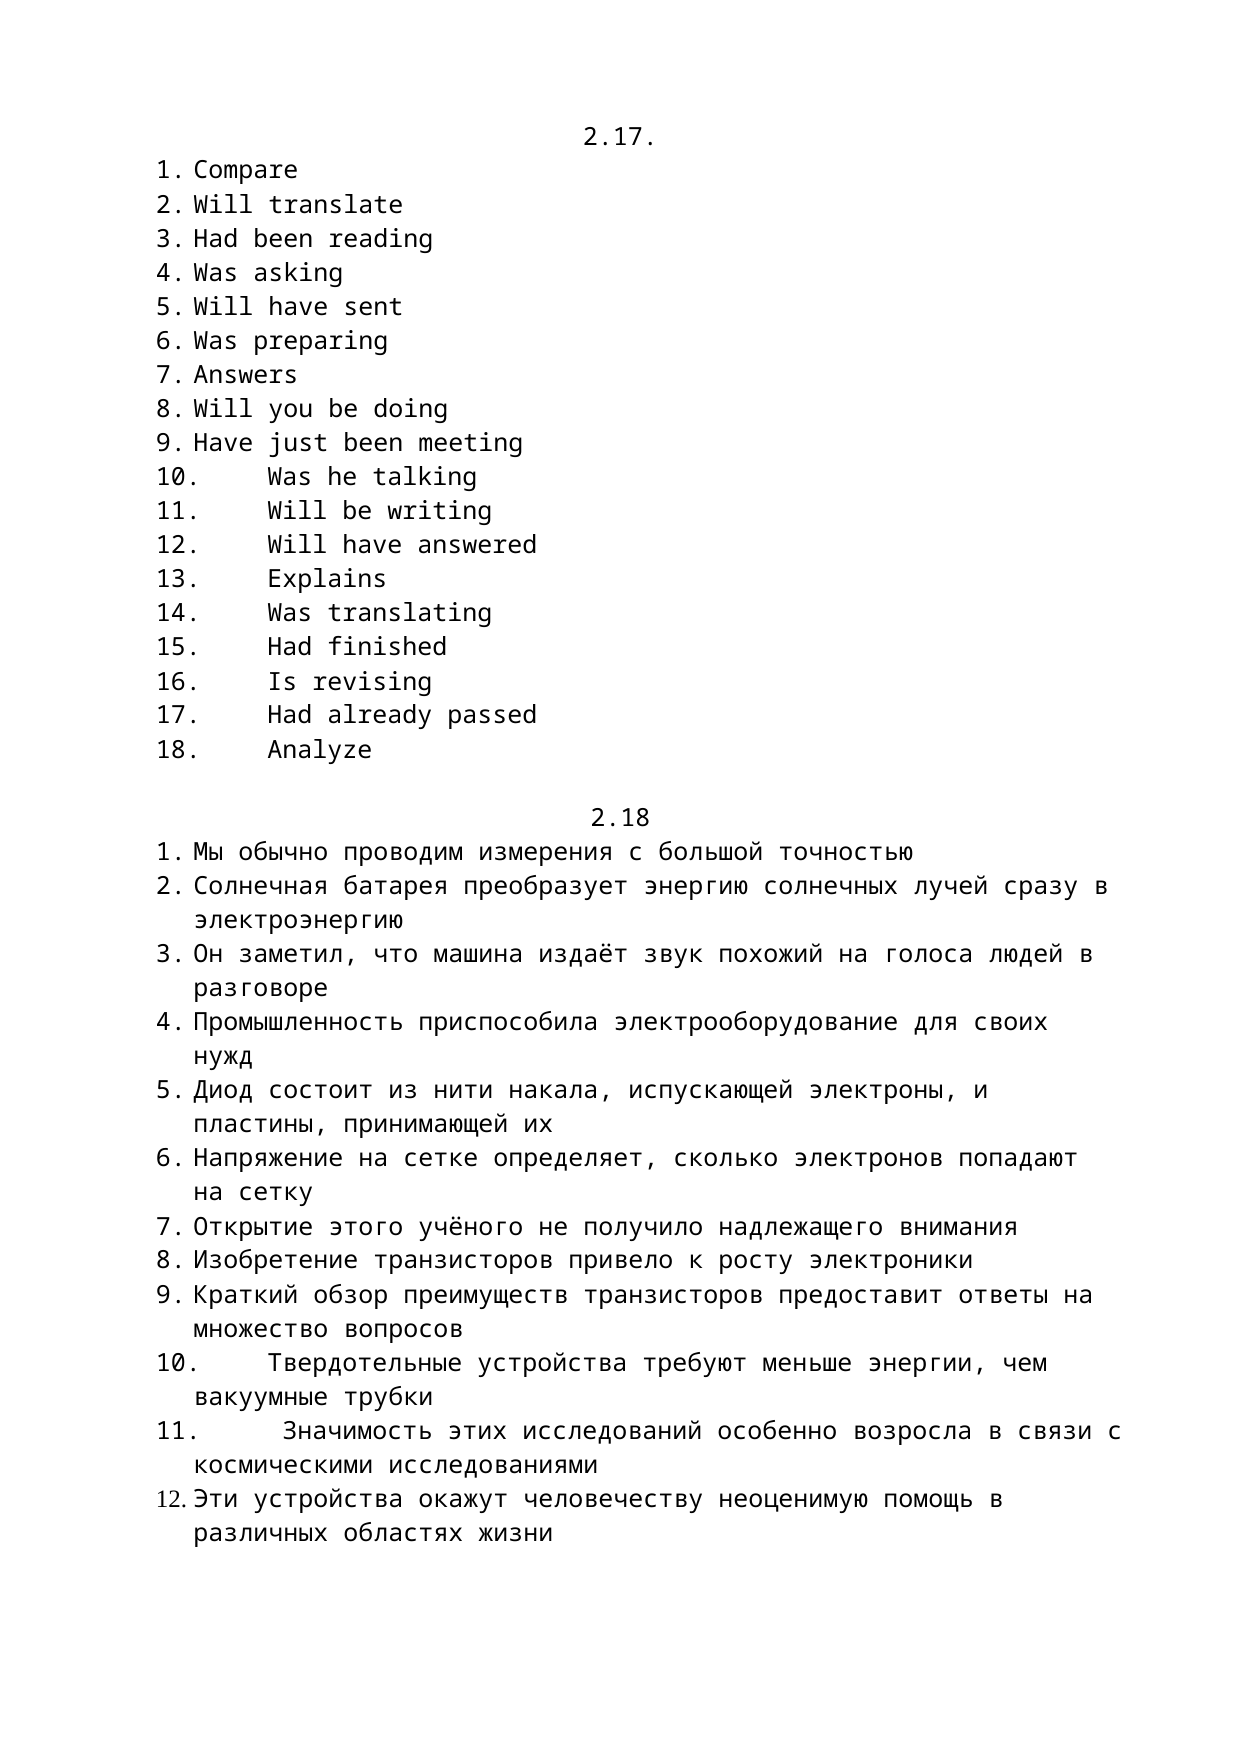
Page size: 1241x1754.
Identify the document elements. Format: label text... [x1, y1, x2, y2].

list Answers [156, 357, 1122, 391]
list Промышленность приспособила электрооборудование для своих нужд [156, 1004, 1122, 1072]
list Will translate [156, 186, 1122, 220]
list Напряжение на сетке определяет, сколько электронов попадают на сетку [156, 1140, 1122, 1208]
list Had already passed [156, 697, 1122, 731]
list Он заметил, что машина издаёт звук похожий на голоса людей в разговоре [156, 936, 1122, 1004]
list Analyze [156, 731, 1122, 765]
list Was translating [156, 595, 1122, 629]
list Will have sent [156, 288, 1122, 322]
text 2.17. [118, 118, 1122, 152]
list Explains [156, 561, 1122, 595]
list Was preparing [156, 322, 1122, 357]
text 2.18 [118, 799, 1122, 833]
list Значимость этих исследований особенно возросла в связи с космическими исследованиями [156, 1412, 1122, 1481]
list Was asking [156, 254, 1122, 288]
list Had finished [156, 629, 1122, 663]
list Will be writing [156, 493, 1122, 527]
list Мы обычно проводим измерения с большой точностью [156, 833, 1122, 867]
list Is revising [156, 663, 1122, 697]
list Эти устройства окажут человечеству неоценимую помощь в различных областях жизни [156, 1481, 1122, 1549]
list Изобретение транзисторов привело к росту электроники [156, 1242, 1122, 1276]
list Will have answered [156, 527, 1122, 561]
list Краткий обзор преимуществ транзисторов предоставит ответы на множество вопросов [156, 1276, 1122, 1344]
list Твердотельные устройства требуют меньше энергии, чем вакуумные трубки [156, 1344, 1122, 1412]
list Have just been meeting [156, 425, 1122, 459]
list Открытие этого учёного не получило надлежащего внимания [156, 1208, 1122, 1242]
list Will you be doing [156, 391, 1122, 425]
list Compare [156, 152, 1122, 186]
list Was he talking [156, 459, 1122, 493]
list Диод состоит из нити накала, испускающей электроны, и пластины, принимающей их [156, 1072, 1122, 1140]
list Солнечная батарея преобразует энергию солнечных лучей сразу в электроэнергию [156, 867, 1122, 936]
list Had been reading [156, 220, 1122, 254]
